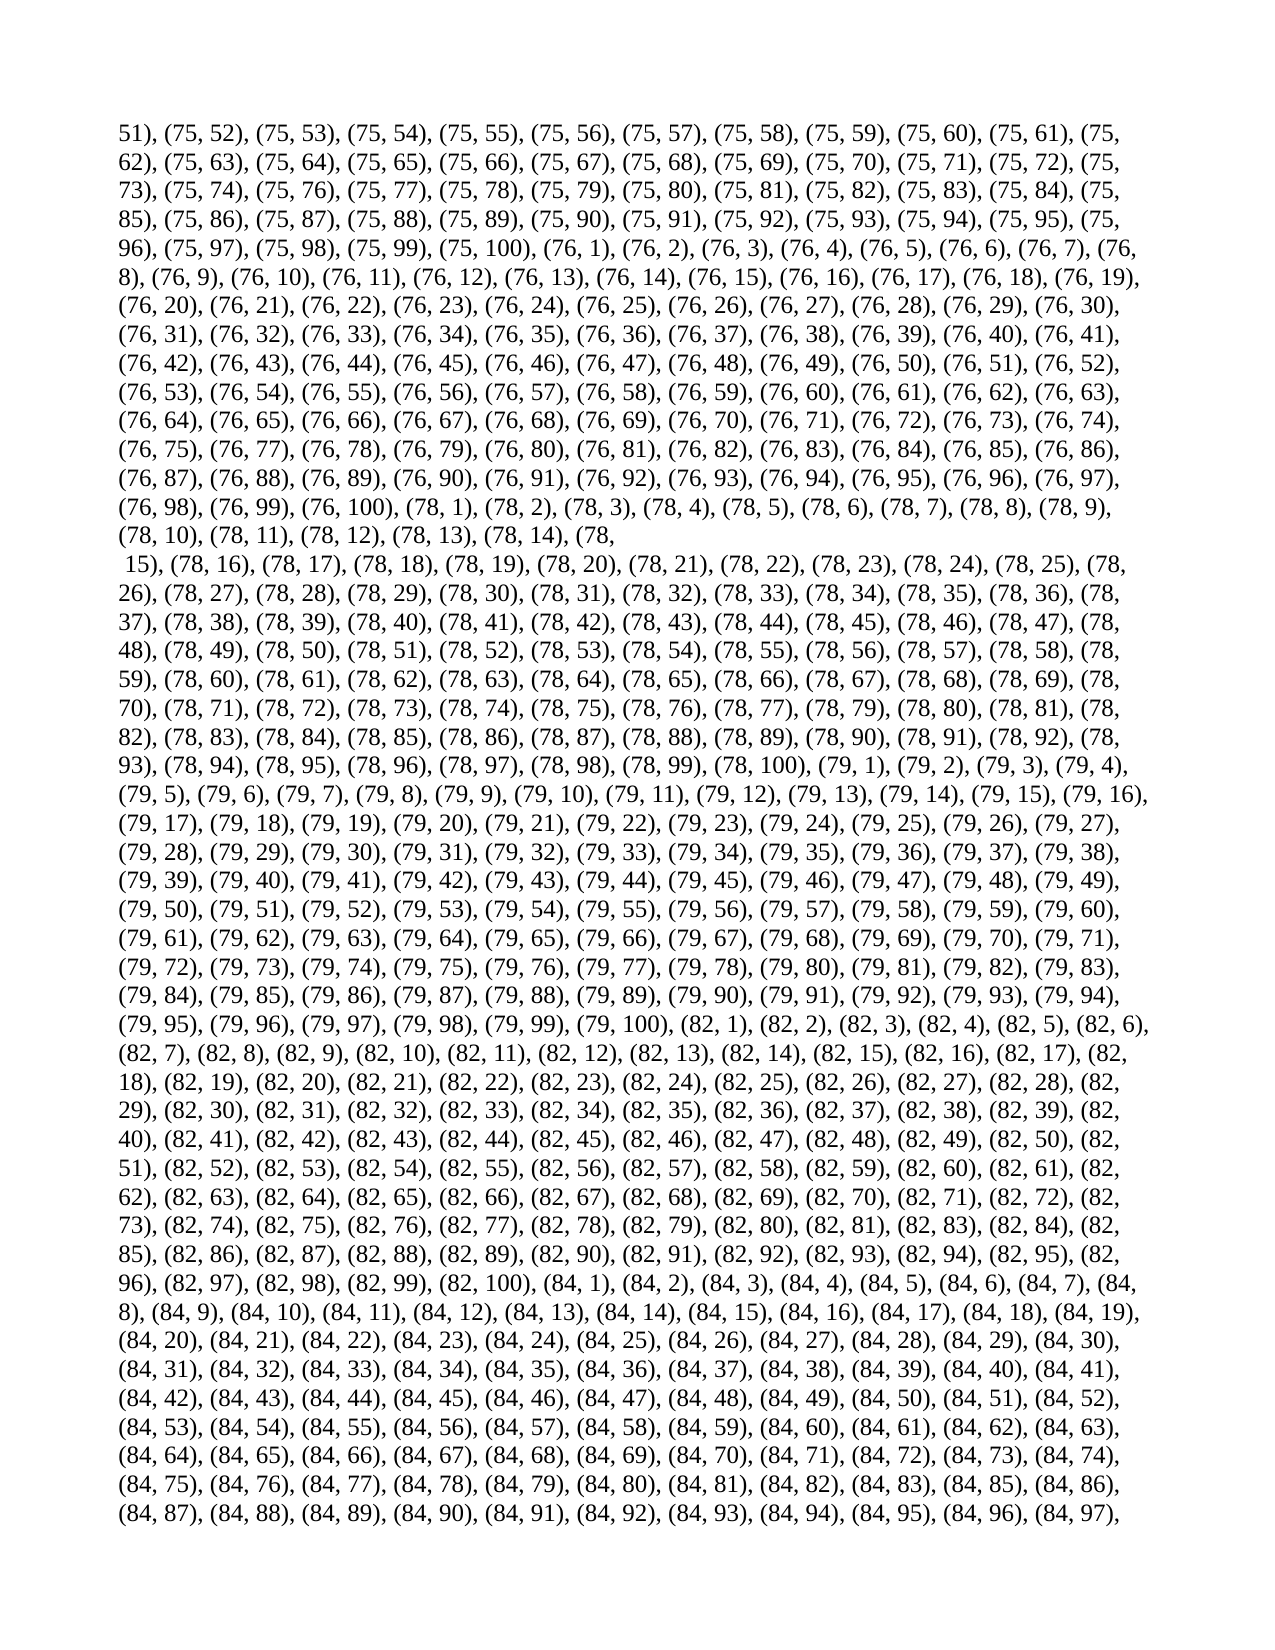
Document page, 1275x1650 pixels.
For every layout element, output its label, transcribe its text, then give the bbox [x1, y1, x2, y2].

text 51), (75, 52), (75, 53), (75, 54), (75, 55), (75, 56), (75, 57), (75, 58), (75, 59), (75, 60), (75, 61), (75, 62), (75, 63), (75, 64), (75, 65), (75, 66), (75, 67), (75, 68), (75, 69), (75, 70), (75, 71), (75, 72), (75, 73), (75, 74), (75, 76), (75, 77), (75, 78), (75, 79), (75, 80), (75, 81), (75, 82), (75, 83), (75, 84), (75, 85), (75, 86), (75, 87), (75, 88), (75, 89), (75, 90), (75, 91), (75, 92), (75, 93), (75, 94), (75, 95), (75, 96), (75, 97), (75, 98), (75, 99), (75, 100), (76, 1), (76, 2), (76, 3), (76, 4), (76, 5), (76, 6), (76, 7), (76, 8), (76, 9), (76, 10), (76, 11), (76, 12), (76, 13), (76, 14), (76, 15), (76, 16), (76, 17), (76, 18), (76, 19), (76, 20), (76, 21), (76, 22), (76, 23), (76, 24), (76, 25), (76, 26), (76, 27), (76, 28), (76, 29), (76, 30), (76, 31), (76, 32), (76, 33), (76, 34), (76, 35), (76, 36), (76, 37), (76, 38), (76, 39), (76, 40), (76, 41), (76, 42), (76, 43), (76, 44), (76, 45), (76, 46), (76, 47), (76, 48), (76, 49), (76, 50), (76, 51), (76, 52), (76, 53), (76, 54), (76, 55), (76, 56), (76, 57), (76, 58), (76, 59), (76, 60), (76, 61), (76, 62), (76, 63), (76, 64), (76, 65), (76, 66), (76, 67), (76, 68), (76, 69), (76, 70), (76, 71), (76, 72), (76, 73), (76, 74), (76, 75), (76, 77), (76, 78), (76, 79), (76, 80), (76, 81), (76, 82), (76, 83), (76, 84), (76, 85), (76, 86), (76, 87), (76, 88), (76, 89), (76, 90), (76, 91), (76, 92), (76, 93), (76, 94), (76, 95), (76, 96), (76, 97), (76, 98), (76, 99), (76, 100), (78, 1), (78, 2), (78, 3), (78, 4), (78, 5), (78, 6), (78, 7), (78, 8), (78, 9), (78, 10), (78, 11), (78, 12), (78, 13), (78, 14), (78, [118, 118, 1157, 549]
text 15), (78, 16), (78, 17), (78, 18), (78, 19), (78, 20), (78, 21), (78, 22), (78, 23), (78, 24), (78, 25), (78, 26), (78, 27), (78, 28), (78, 29), (78, 30), (78, 31), (78, 32), (78, 33), (78, 34), (78, 35), (78, 36), (78, 37), (78, 38), (78, 39), (78, 40), (78, 41), (78, 42), (78, 43), (78, 44), (78, 45), (78, 46), (78, 47), (78, 48), (78, 49), (78, 50), (78, 51), (78, 52), (78, 53), (78, 54), (78, 55), (78, 56), (78, 57), (78, 58), (78, 59), (78, 60), (78, 61), (78, 62), (78, 63), (78, 64), (78, 65), (78, 66), (78, 67), (78, 68), (78, 69), (78, 70), (78, 71), (78, 72), (78, 73), (78, 74), (78, 75), (78, 76), (78, 77), (78, 79), (78, 80), (78, 81), (78, 82), (78, 83), (78, 84), (78, 85), (78, 86), (78, 87), (78, 88), (78, 89), (78, 90), (78, 91), (78, 92), (78, 93), (78, 94), (78, 95), (78, 96), (78, 97), (78, 98), (78, 99), (78, 100), (79, 1), (79, 2), (79, 3), (79, 4), (79, 5), (79, 6), (79, 7), (79, 8), (79, 9), (79, 10), (79, 11), (79, 12), (79, 13), (79, 14), (79, 15), (79, 16), (79, 17), (79, 18), (79, 19), (79, 20), (79, 21), (79, 22), (79, 23), (79, 24), (79, 25), (79, 26), (79, 27), (79, 28), (79, 29), (79, 30), (79, 31), (79, 32), (79, 33), (79, 34), (79, 35), (79, 36), (79, 37), (79, 38), (79, 39), (79, 40), (79, 41), (79, 42), (79, 43), (79, 44), (79, 45), (79, 46), (79, 47), (79, 48), (79, 49), (79, 50), (79, 51), (79, 52), (79, 53), (79, 54), (79, 55), (79, 56), (79, 57), (79, 58), (79, 59), (79, 60), (79, 61), (79, 62), (79, 63), (79, 64), (79, 65), (79, 66), (79, 67), (79, 68), (79, 69), (79, 70), (79, 71), (79, 72), (79, 73), (79, 74), (79, 75), (79, 76), (79, 77), (79, 78), (79, 80), (79, 81), (79, 82), (79, 83), (79, 84), (79, 85), (79, 86), (79, 87), (79, 88), (79, 89), (79, 90), (79, 91), (79, 92), (79, 93), (79, 94), (79, 95), (79, 96), (79, 97), (79, 98), (79, 99), (79, 100), (82, 1), (82, 2), (82, 3), (82, 4), (82, 5), (82, 6), (82, 7), (82, 8), (82, 9), (82, 10), (82, 11), (82, 12), (82, 13), (82, 14), (82, 15), (82, 16), (82, 17), (82, 18), (82, 19), (82, 20), (82, 21), (82, 22), (82, 23), (82, 24), (82, 25), (82, 26), (82, 27), (82, 28), (82, 29), (82, 30), (82, 31), (82, 32), (82, 33), (82, 34), (82, 35), (82, 36), (82, 37), (82, 38), (82, 39), (82, 40), (82, 41), (82, 42), (82, 43), (82, 44), (82, 45), (82, 46), (82, 47), (82, 48), (82, 49), (82, 50), (82, 51), (82, 52), (82, 53), (82, 54), (82, 55), (82, 56), (82, 57), (82, 58), (82, 59), (82, 60), (82, 61), (82, 62), (82, 63), (82, 64), (82, 65), (82, 66), (82, 67), (82, 68), (82, 69), (82, 70), (82, 71), (82, 72), (82, 73), (82, 74), (82, 75), (82, 76), (82, 77), (82, 78), (82, 79), (82, 80), (82, 81), (82, 83), (82, 84), (82, 85), (82, 86), (82, 87), (82, 88), (82, 89), (82, 90), (82, 91), (82, 92), (82, 93), (82, 94), (82, 95), (82, 96), (82, 97), (82, 98), (82, 99), (82, 100), (84, 1), (84, 2), (84, 3), (84, 4), (84, 5), (84, 6), (84, 7), (84, 8), (84, 9), (84, 10), (84, 11), (84, 12), (84, 13), (84, 14), (84, 15), (84, 16), (84, 17), (84, 18), (84, 19), (84, 20), (84, 21), (84, 22), (84, 23), (84, 24), (84, 25), (84, 26), (84, 27), (84, 28), (84, 29), (84, 30), (84, 31), (84, 32), (84, 33), (84, 34), (84, 35), (84, 36), (84, 37), (84, 38), (84, 39), (84, 40), (84, 41), (84, 42), (84, 43), (84, 44), (84, 45), (84, 46), (84, 47), (84, 48), (84, 49), (84, 50), (84, 51), (84, 52), (84, 53), (84, 54), (84, 55), (84, 56), (84, 57), (84, 58), (84, 59), (84, 60), (84, 61), (84, 62), (84, 63), (84, 64), (84, 65), (84, 66), (84, 67), (84, 68), (84, 69), (84, 70), (84, 71), (84, 72), (84, 73), (84, 74), (84, 75), (84, 76), (84, 77), (84, 78), (84, 79), (84, 80), (84, 81), (84, 82), (84, 83), (84, 85), (84, 86), (84, 87), (84, 88), (84, 89), (84, 90), (84, 91), (84, 92), (84, 93), (84, 94), (84, 95), (84, 96), (84, 97), [118, 549, 1157, 1527]
